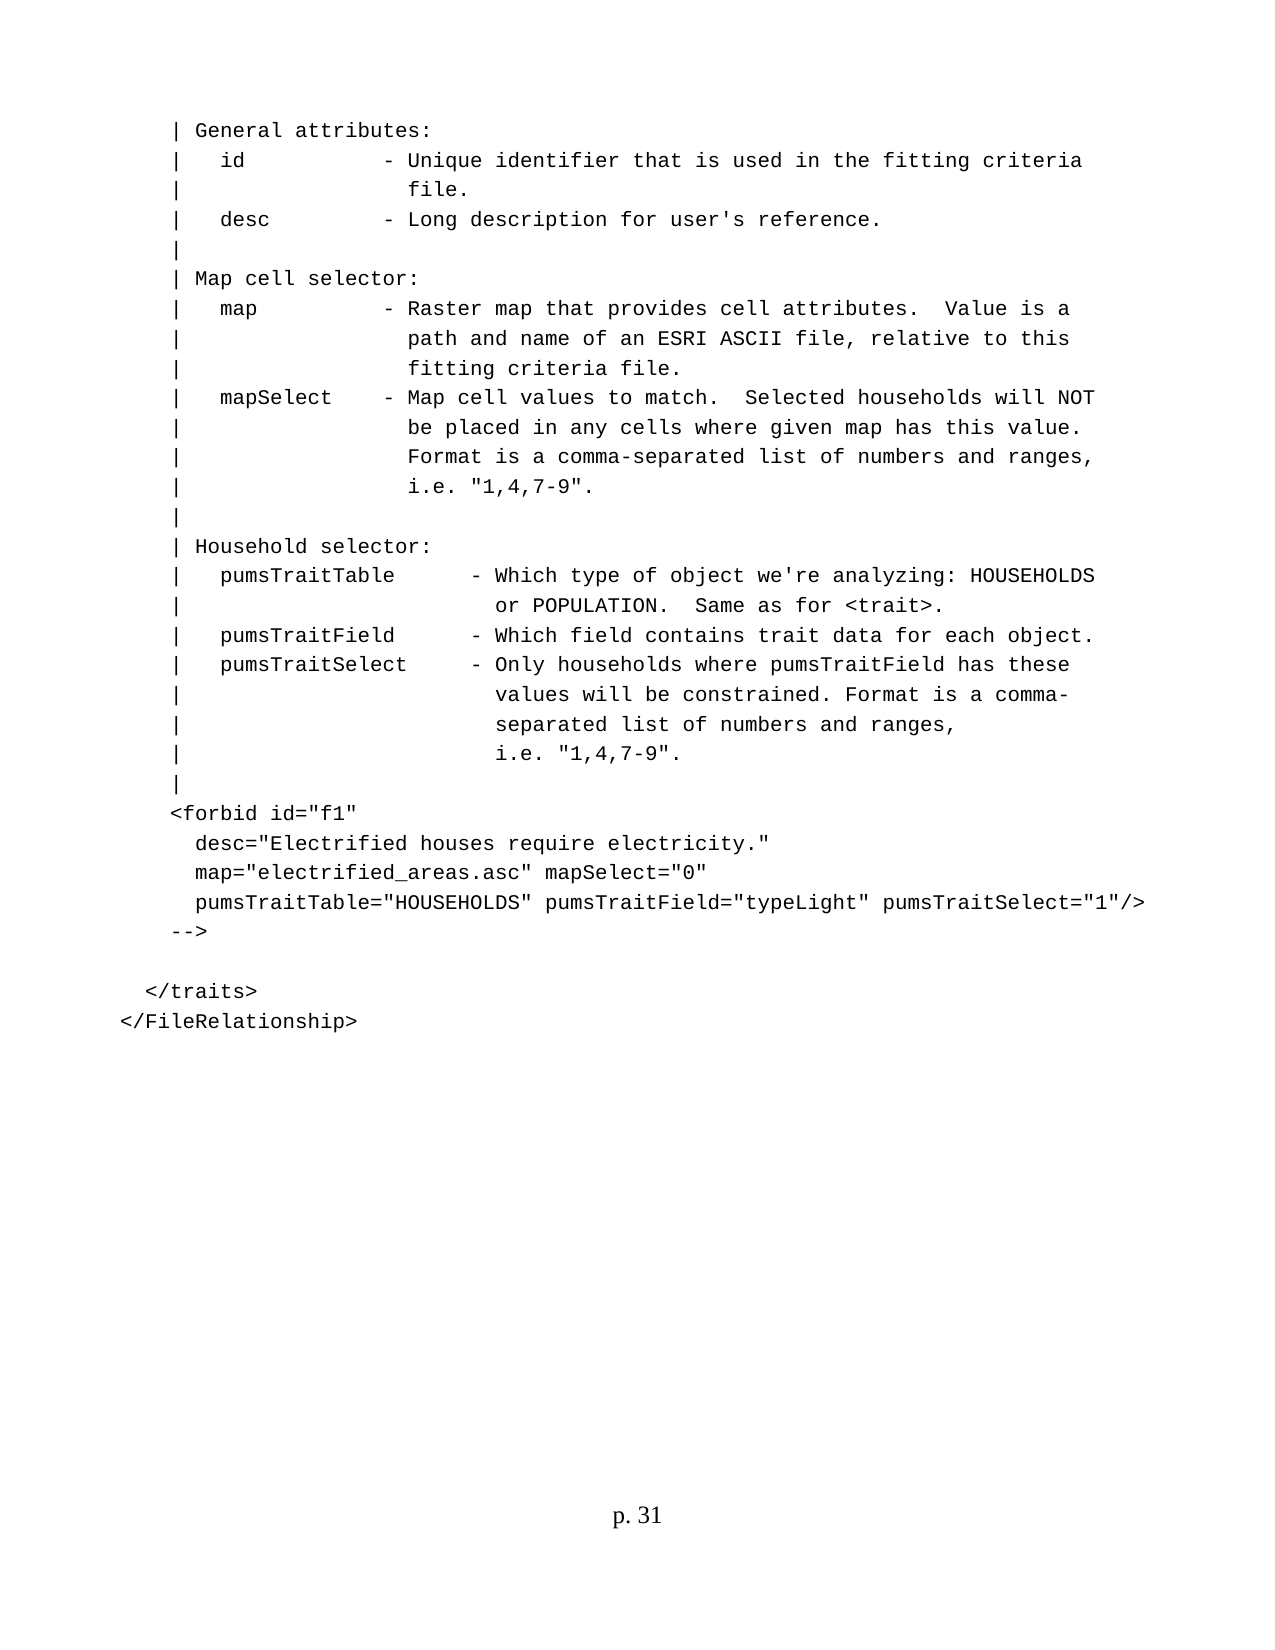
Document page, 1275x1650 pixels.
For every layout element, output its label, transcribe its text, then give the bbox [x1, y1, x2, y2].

text | values will be constrained. Format is a comma- [120, 684, 1155, 708]
text pumsTraitTable="HOUSEHOLDS" pumsTraitField="typeLight" pumsTraitSelect="1"/> [120, 892, 1155, 916]
text | path and name of an ESRI ASCII file, relative to this [120, 328, 1155, 351]
text | fitting criteria file. [120, 357, 1155, 381]
text | [120, 773, 1155, 797]
text desc="Electrified houses require electricity." [120, 832, 1155, 856]
text | mapSelect - Map cell values to match. Selected households will NOT [120, 387, 1155, 411]
text | id - Unique identifier that is used in the fitting criteria [120, 150, 1155, 173]
text map="electrified_areas.asc" mapSelect="0" [120, 862, 1155, 886]
text <forbid id="f1" [120, 803, 1155, 826]
text | Format is a comma-separated list of numbers and ranges, [120, 447, 1155, 470]
text | pumsTraitSelect - Only households where pumsTraitField has these [120, 654, 1155, 678]
text | be placed in any cells where given map has this value. [120, 417, 1155, 441]
text </traits> [120, 981, 1155, 1004]
text | General attributes: [120, 120, 1155, 144]
text --> [120, 922, 1155, 945]
text | or POPULATION. Same as for <trait>. [120, 595, 1155, 619]
text | i.e. "1,4,7-9". [120, 476, 1155, 500]
text | desc - Long description for user's reference. [120, 209, 1155, 233]
text | separated list of numbers and ranges, [120, 714, 1155, 737]
text | i.e. "1,4,7-9". [120, 743, 1155, 767]
text | Household selector: [120, 536, 1155, 559]
text </FileRelationship> [120, 1011, 1155, 1058]
text | Map cell selector: [120, 268, 1155, 292]
text | [120, 506, 1155, 529]
text | [120, 239, 1155, 262]
text | map - Raster map that provides cell attributes. Value is a [120, 298, 1155, 322]
text | pumsTraitTable - Which type of object we're analyzing: HOUSEHOLDS [120, 565, 1155, 589]
text | file. [120, 179, 1155, 203]
text | pumsTraitField - Which field contains trait data for each object. [120, 625, 1155, 648]
